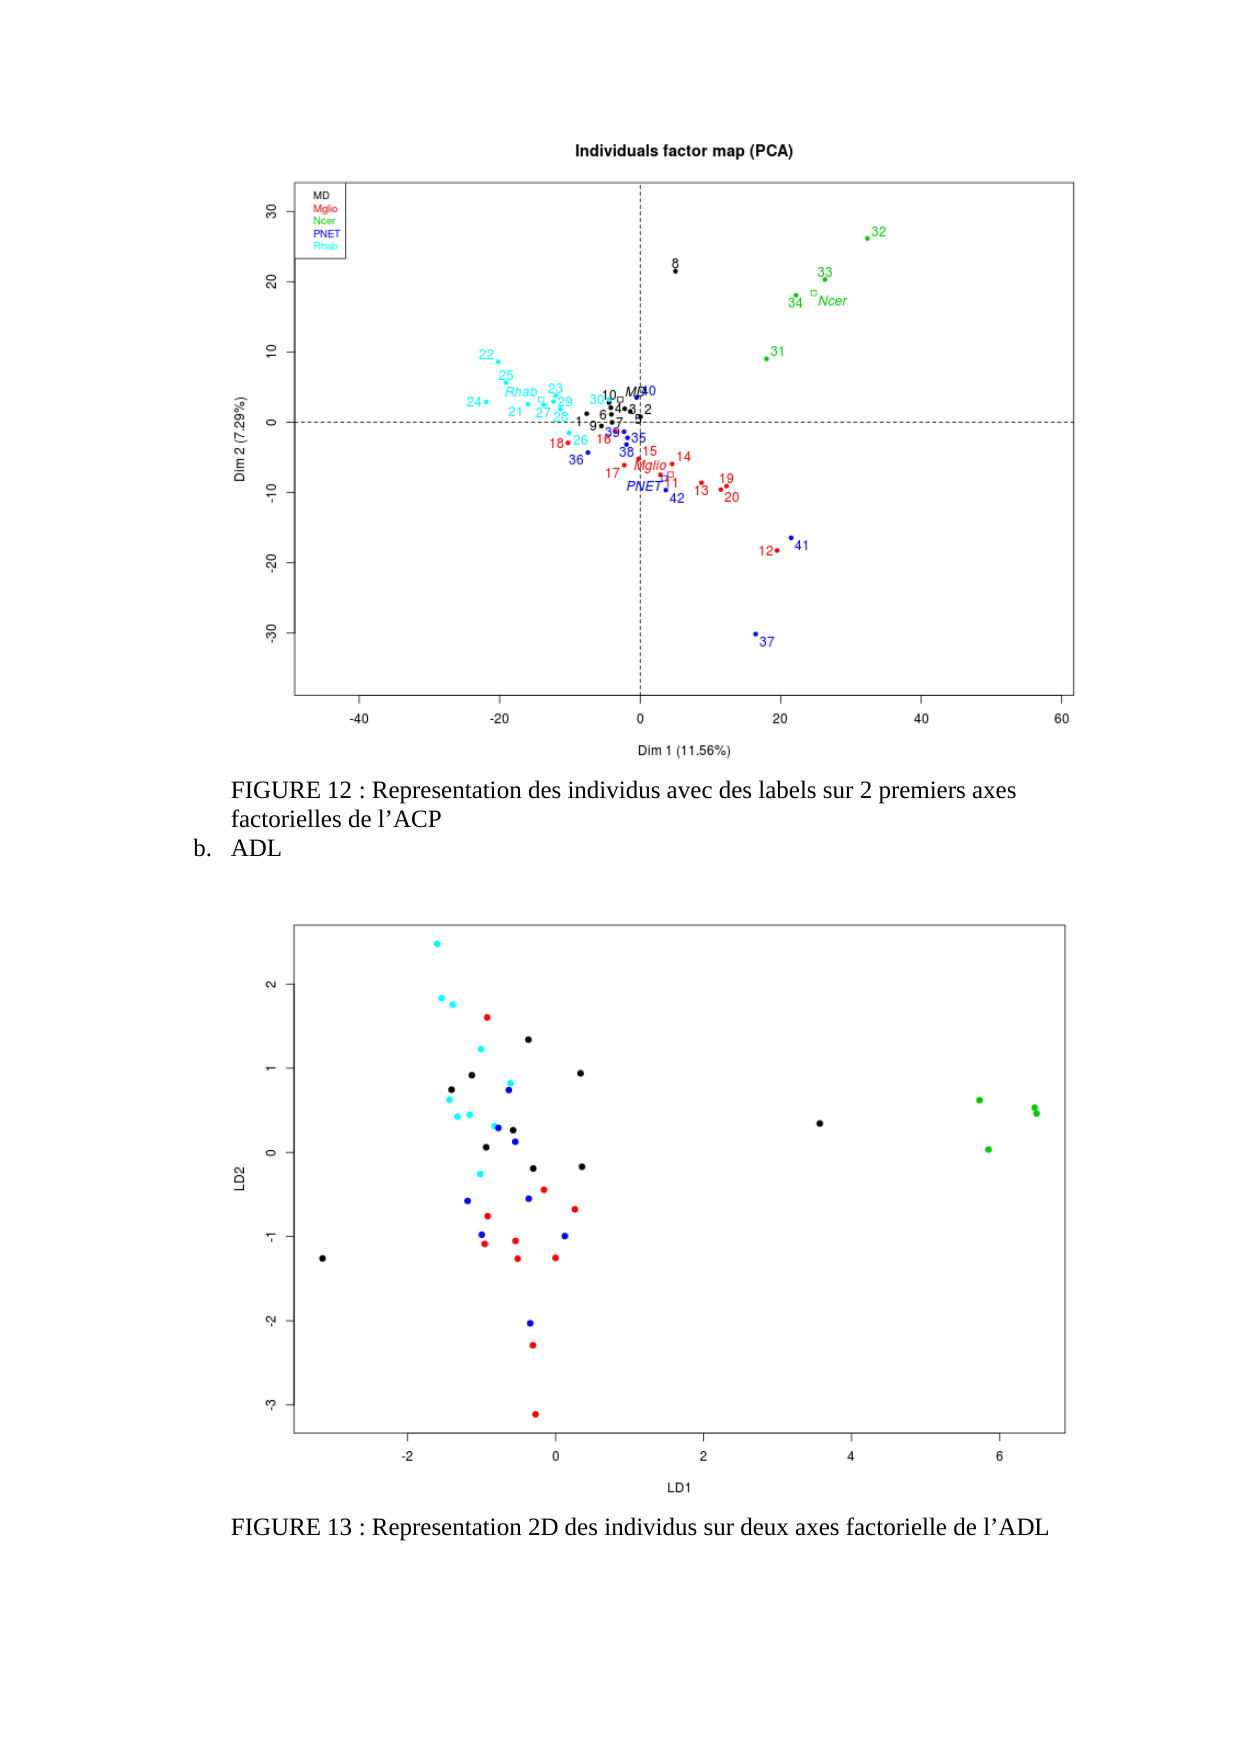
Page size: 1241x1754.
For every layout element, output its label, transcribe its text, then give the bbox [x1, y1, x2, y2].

list ADL [193, 833, 1122, 861]
text FIGURE 12 : Representation des individus avec des labels sur 2 premiers axes factorielles de l’ACP [231, 775, 1122, 833]
text FIGURE 13 : Representation 2D des individus sur deux axes factorielle de l’ADL [231, 1512, 1122, 1541]
